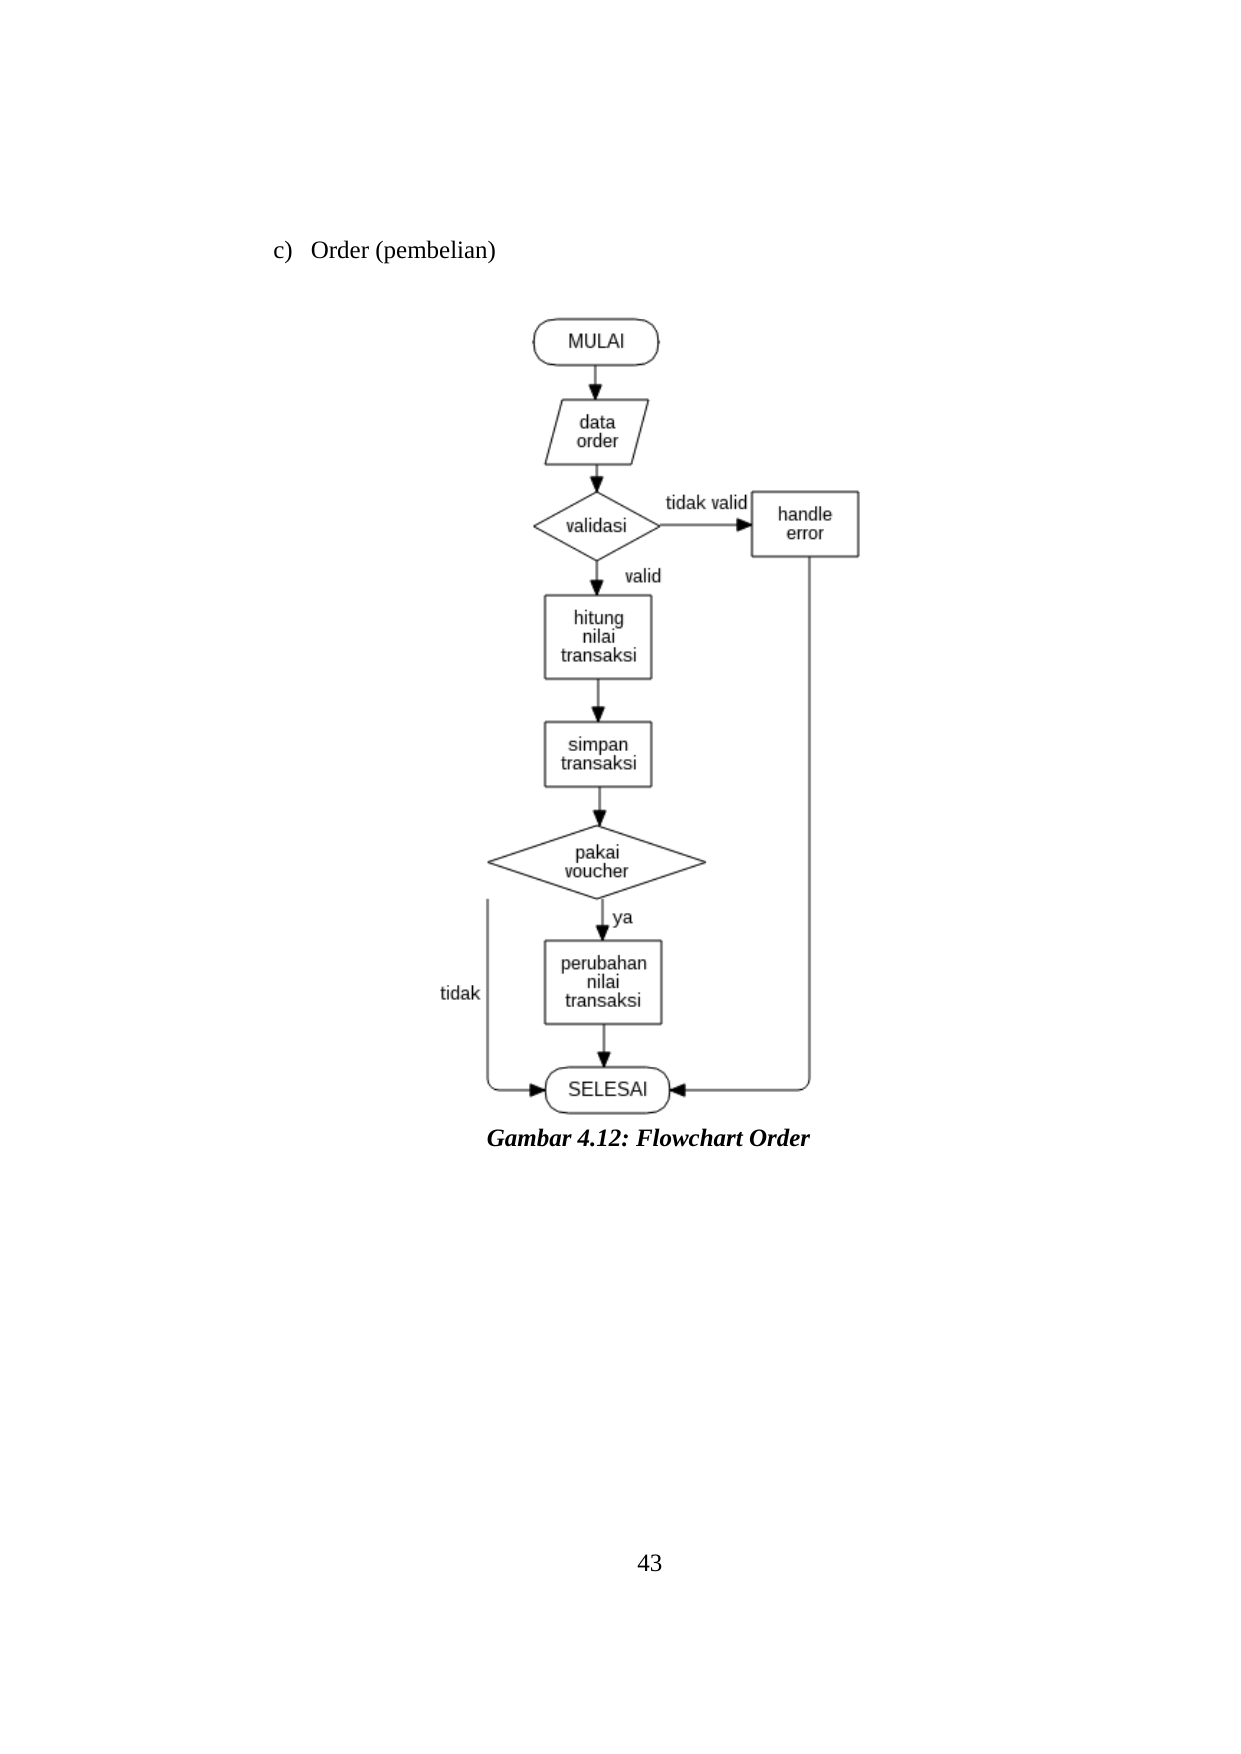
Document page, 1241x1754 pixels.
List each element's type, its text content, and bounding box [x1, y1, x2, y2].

picture [426, 305, 873, 1123]
text Gambar 4.12: Flowchart Order [426, 1123, 873, 1152]
list Order (pembelian) [273, 236, 1063, 264]
